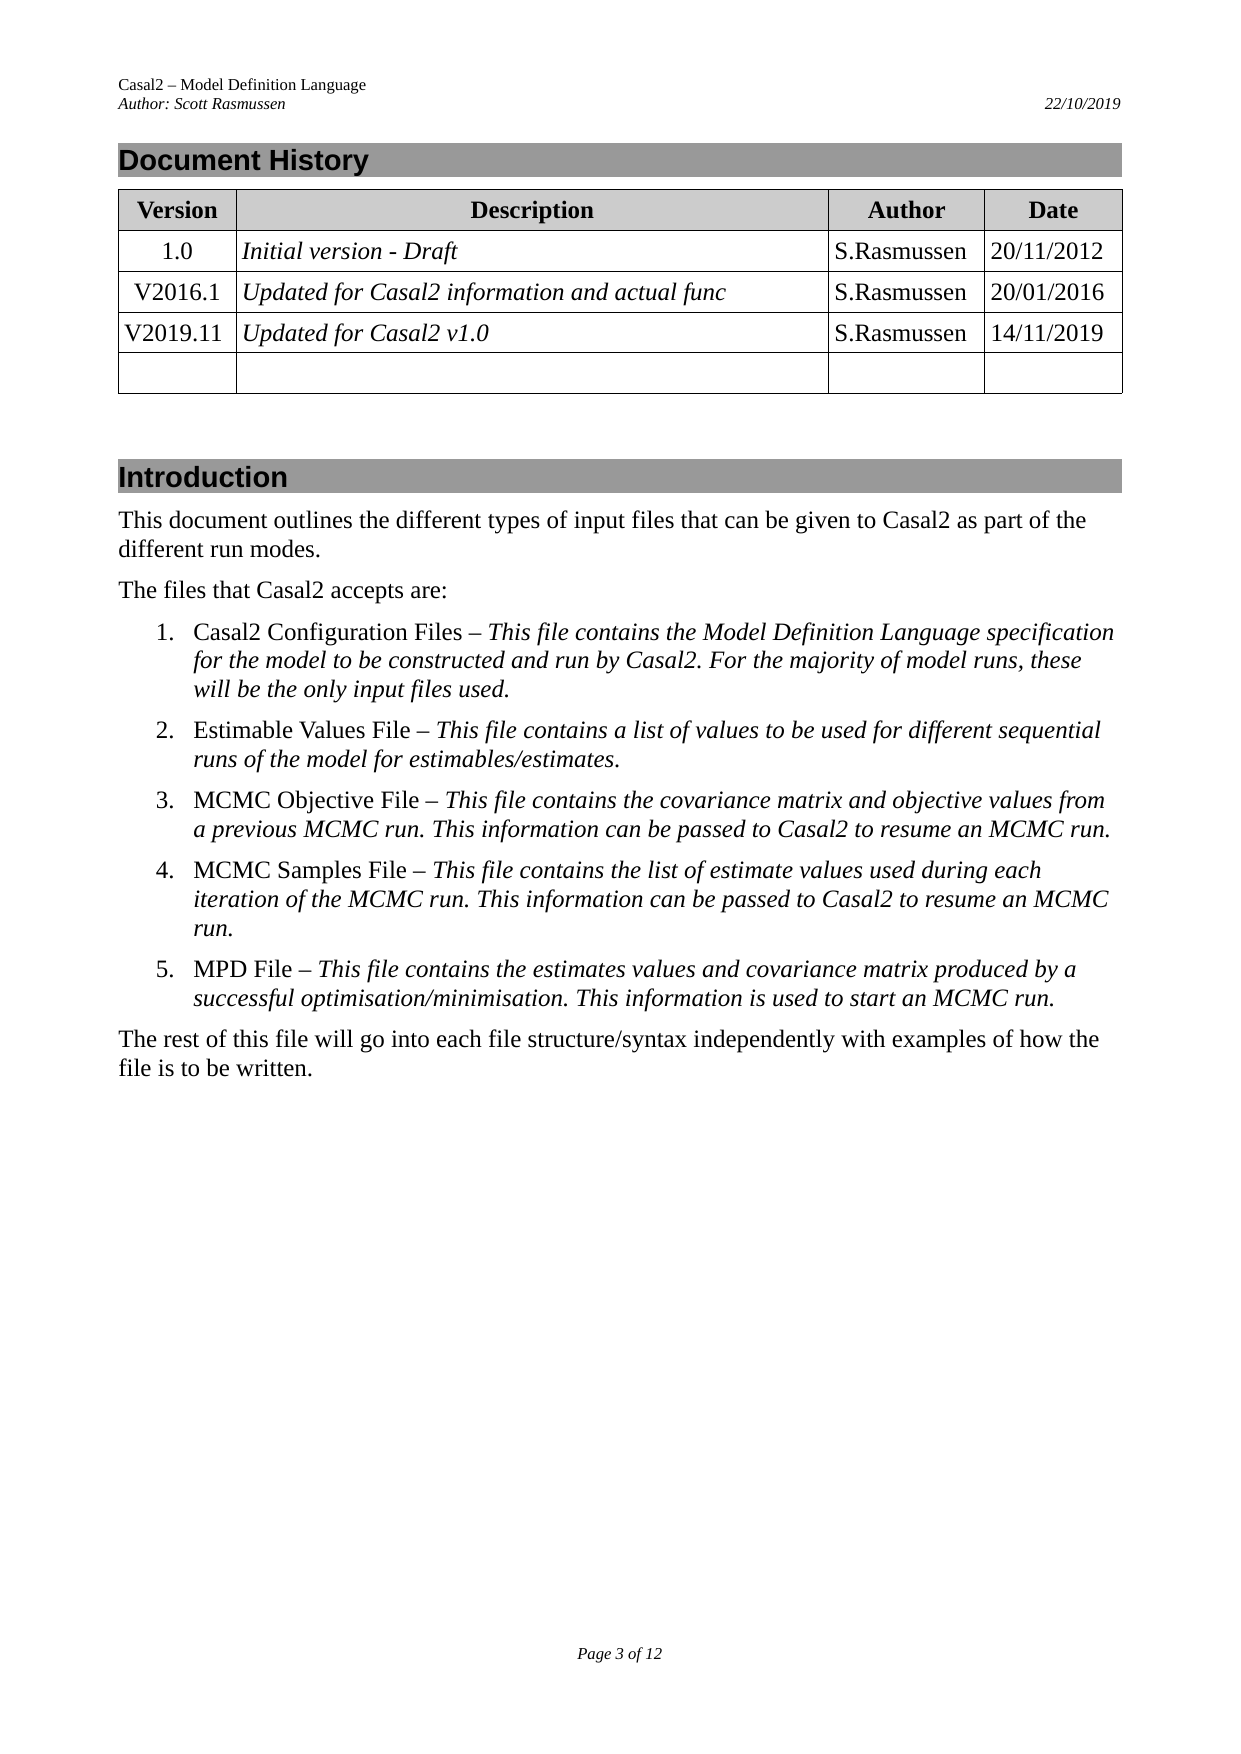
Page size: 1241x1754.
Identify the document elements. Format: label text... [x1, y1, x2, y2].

table_cell S.Rasmussen [829, 272, 984, 311]
table_header Author [829, 190, 984, 230]
table_cell 20/11/2012 [985, 231, 1122, 271]
table_cell [829, 353, 984, 393]
list MCMC Objective File – This file contains the covariance matrix and objective values from a previous MCMC run. This information can be passed to Casal2 to resume an MCMC run. [156, 786, 1122, 843]
table_header Date [985, 190, 1122, 230]
table_cell Updated for Casal2 v1.0 [237, 313, 828, 352]
table_cell V2019.11 [119, 313, 236, 352]
table_cell [237, 353, 828, 393]
table_cell S.Rasmussen [829, 231, 984, 271]
table_cell 1.0 [119, 231, 236, 271]
table_cell Initial version - Draft [237, 231, 828, 271]
subtitle Document History [118, 143, 1122, 177]
table_cell S.Rasmussen [829, 313, 984, 352]
table_cell 14/11/2019 [985, 313, 1122, 352]
table_header Description [237, 190, 828, 230]
table_header Version [119, 190, 236, 230]
list MPD File – This file contains the estimates values and covariance matrix produced by a successful optimisation/minimisation. This information is used to start an MCMC run. [156, 954, 1122, 1012]
subtitle Introduction [118, 459, 1122, 493]
table_cell V2016.1 [119, 272, 236, 311]
table_cell Updated for Casal2 information and actual func [237, 272, 828, 311]
list Estimable Values File – This file contains a list of values to be used for different sequential runs of the model for estimables/estimates. [156, 716, 1122, 773]
text The rest of this file will go into each file structure/syntax independently with examples of how the file is to be written. [118, 1024, 1122, 1082]
table_cell [119, 353, 236, 393]
table_cell 20/01/2016 [985, 272, 1122, 311]
list Casal2 Configuration Files – This file contains the Model Definition Language specification for the model to be constructed and run by Casal2. For the majority of model runs, these will be the only input files used. [156, 617, 1122, 703]
text This document outlines the different types of input files that can be given to Casal2 as part of the different run modes. [118, 506, 1122, 563]
table_cell [985, 353, 1122, 393]
list MCMC Samples File – This file contains the list of estimate values used during each iteration of the MCMC run. This information can be passed to Casal2 to resume an MCMC run. [156, 856, 1122, 942]
text The files that Casal2 accepts are: [118, 576, 1122, 604]
